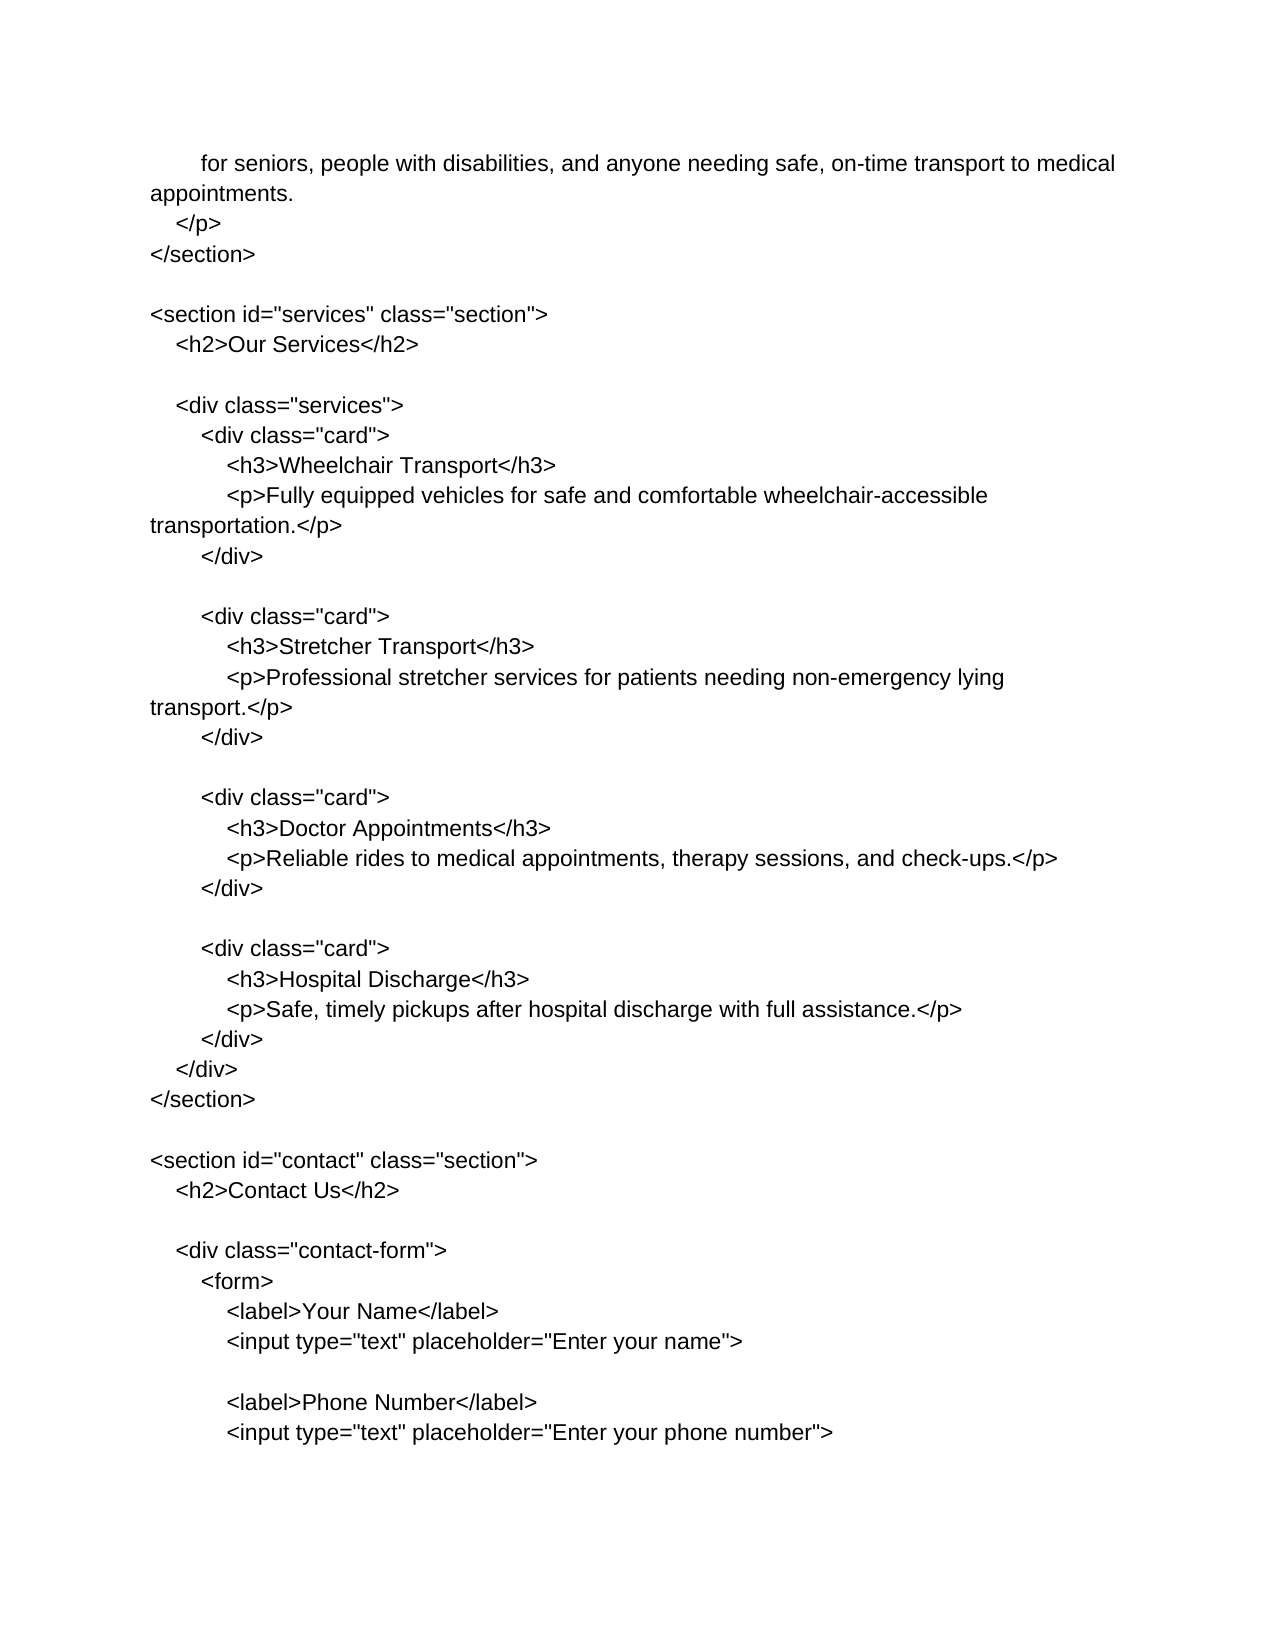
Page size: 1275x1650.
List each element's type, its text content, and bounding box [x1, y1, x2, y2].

text <h3>Stretcher Transport</h3> [150, 633, 1125, 660]
text </div> [150, 543, 1125, 569]
text <p>Fully equipped vehicles for safe and comfortable wheelchair-accessible transportation.</p> [150, 482, 1125, 539]
text </p> [150, 210, 1125, 237]
text <p>Safe, timely pickups after hospital discharge with full assistance.</p> [150, 996, 1125, 1022]
text <h2>Our Services</h2> [150, 331, 1125, 358]
text <form> [150, 1268, 1125, 1294]
text for seniors, people with disabilities, and anyone needing safe, on-time transport to medical appointments. [150, 150, 1125, 207]
text <div class="contact-form"> [150, 1237, 1125, 1264]
text </div> [150, 724, 1125, 750]
text <h3>Hospital Discharge</h3> [150, 966, 1125, 992]
text <section id="contact" class="section"> [150, 1147, 1125, 1173]
text </section> [150, 1086, 1125, 1113]
text <h2>Contact Us</h2> [150, 1177, 1125, 1203]
text <input type="text" placeholder="Enter your name"> [150, 1328, 1125, 1354]
text <label>Your Name</label> [150, 1298, 1125, 1324]
text <div class="card"> [150, 603, 1125, 629]
text <p>Professional stretcher services for patients needing non-emergency lying transport.</p> [150, 663, 1125, 720]
text <p>Reliable rides to medical appointments, therapy sessions, and check-ups.</p> [150, 845, 1125, 871]
text <h3>Wheelchair Transport</h3> [150, 452, 1125, 478]
text </section> [150, 241, 1125, 267]
text <input type="text" placeholder="Enter your phone number"> [150, 1419, 1125, 1445]
text <div class="card"> [150, 422, 1125, 448]
text </div> [150, 1026, 1125, 1052]
text <h3>Doctor Appointments</h3> [150, 814, 1125, 841]
text </div> [150, 875, 1125, 901]
text </div> [150, 1056, 1125, 1083]
text <div class="card"> [150, 935, 1125, 962]
text <section id="services" class="section"> [150, 301, 1125, 327]
text <div class="card"> [150, 784, 1125, 811]
text <div class="services"> [150, 392, 1125, 418]
text <label>Phone Number</label> [150, 1388, 1125, 1415]
